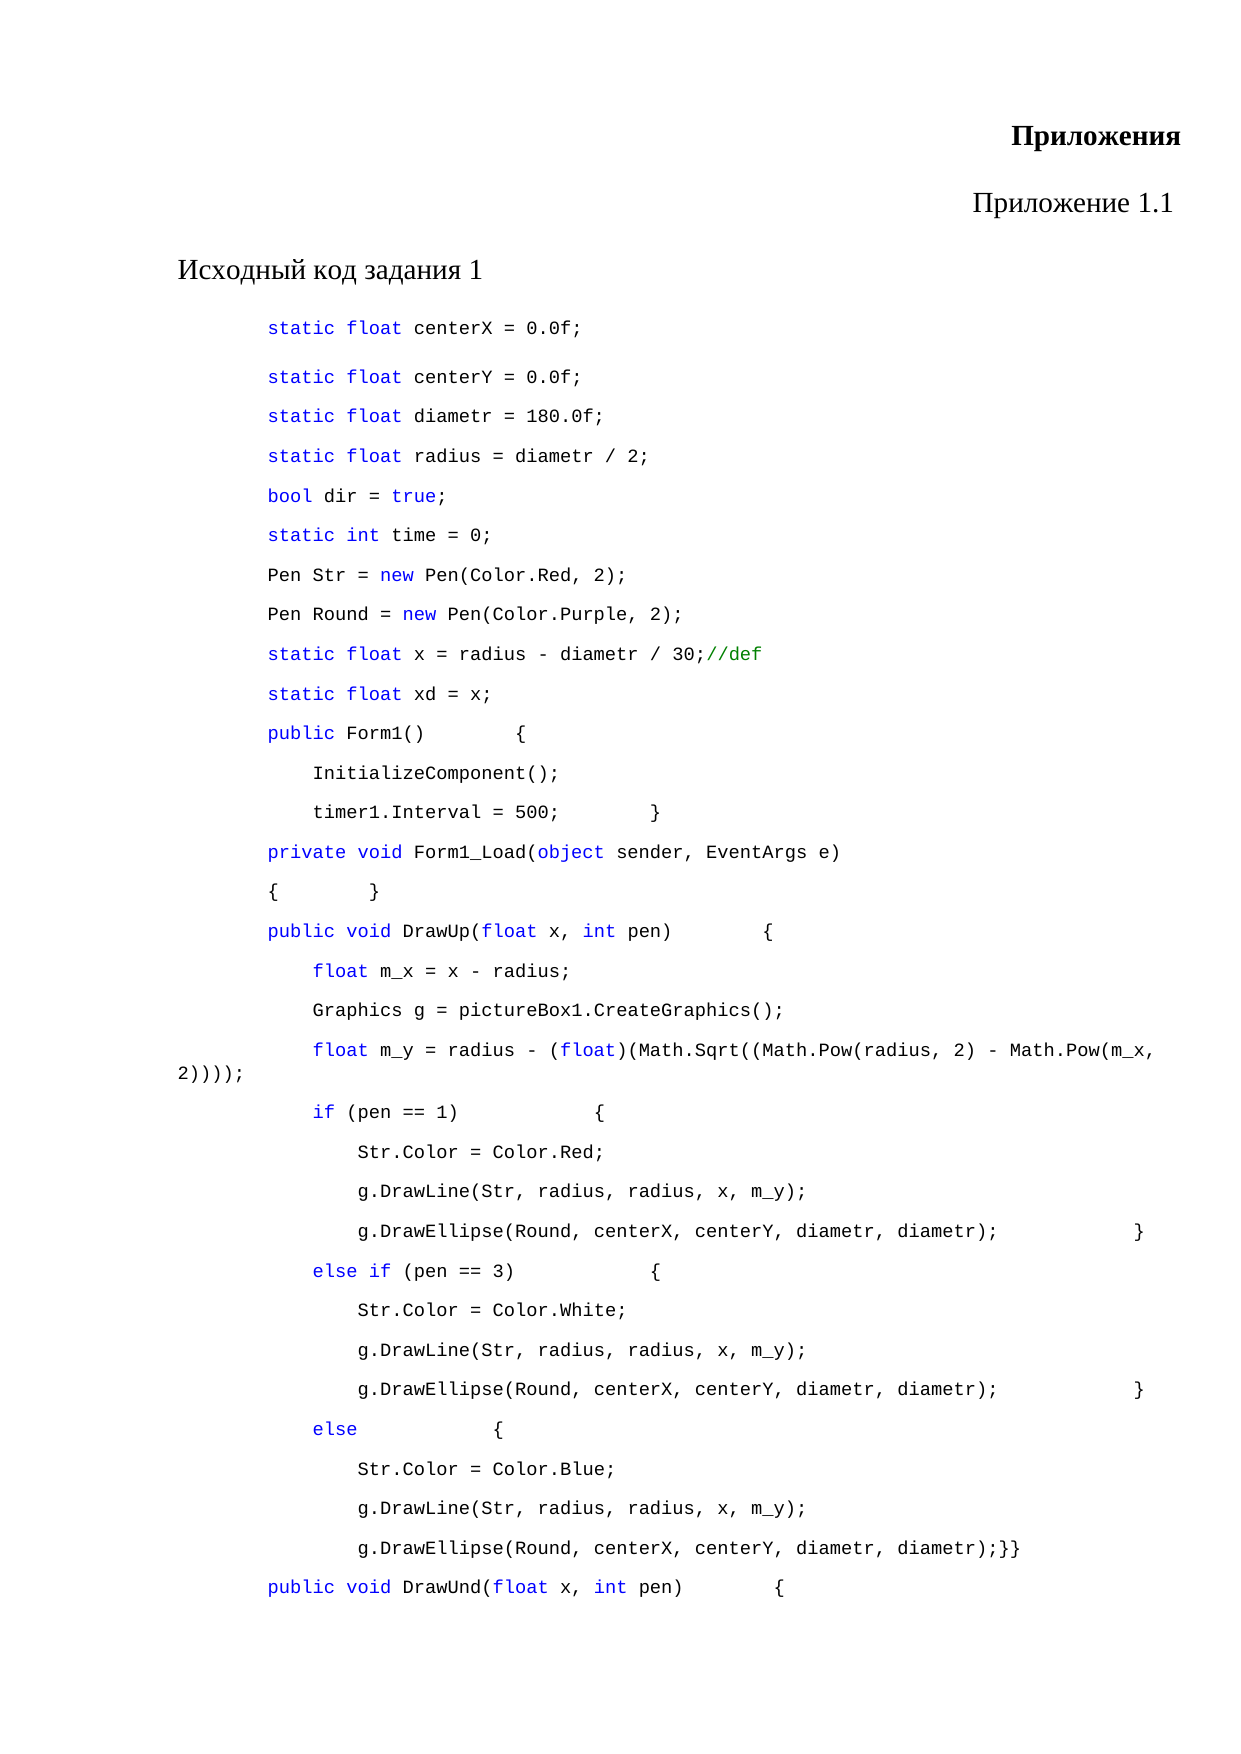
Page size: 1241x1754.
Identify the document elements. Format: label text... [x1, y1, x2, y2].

text timer1.Interval = 500; } [177, 803, 1181, 824]
text float m_y = radius - (float)(Math.Sqrt((Math.Pow(radius, 2) - Math.Pow(m_x, 2)))); [177, 1041, 1181, 1085]
text { } [177, 882, 1181, 903]
text g.DrawEllipse(Round, centerX, centerY, diametr, diametr);}} [177, 1538, 1181, 1560]
text InitializeComponent(); [177, 763, 1181, 785]
text Приложение 1.1 [177, 185, 1181, 219]
text private void Form1_Load(object sender, EventArgs e) [177, 843, 1181, 864]
text else { [177, 1420, 1181, 1441]
text bool dir = true; [177, 486, 1181, 508]
text Pen Str = new Pen(Color.Red, 2); [177, 566, 1181, 587]
text float m_x = x - radius; [177, 961, 1181, 983]
text g.DrawEllipse(Round, centerX, centerY, diametr, diametr); } [177, 1222, 1181, 1243]
text static float radius = diametr / 2; [177, 447, 1181, 468]
text Исходный код задания 1 [177, 252, 1181, 286]
text public Form1() { [177, 724, 1181, 745]
text public void DrawUnd(float x, int pen) { [177, 1578, 1181, 1599]
text Graphics g = pictureBox1.CreateGraphics(); [177, 1001, 1181, 1022]
text Приложения [177, 118, 1181, 152]
text Str.Color = Color.Red; [177, 1143, 1181, 1164]
text static float centerY = 0.0f; [177, 368, 1181, 389]
text g.DrawLine(Str, radius, radius, x, m_y); [177, 1499, 1181, 1520]
text g.DrawLine(Str, radius, radius, x, m_y); [177, 1341, 1181, 1362]
text else if (pen == 3) { [177, 1261, 1181, 1283]
text g.DrawLine(Str, radius, radius, x, m_y); [177, 1182, 1181, 1203]
text g.DrawEllipse(Round, centerX, centerY, diametr, diametr); } [177, 1380, 1181, 1401]
text static float centerX = 0.0f; [177, 319, 1181, 340]
text static float diametr = 180.0f; [177, 407, 1181, 428]
text if (pen == 1) { [177, 1103, 1181, 1124]
text static float xd = x; [177, 684, 1181, 706]
text Str.Color = Color.White; [177, 1301, 1181, 1322]
text public void DrawUp(float x, int pen) { [177, 922, 1181, 943]
text static int time = 0; [177, 526, 1181, 547]
text Str.Color = Color.Blue; [177, 1459, 1181, 1481]
text Pen Round = new Pen(Color.Purple, 2); [177, 605, 1181, 626]
text static float x = radius - diametr / 30;//def [177, 645, 1181, 666]
